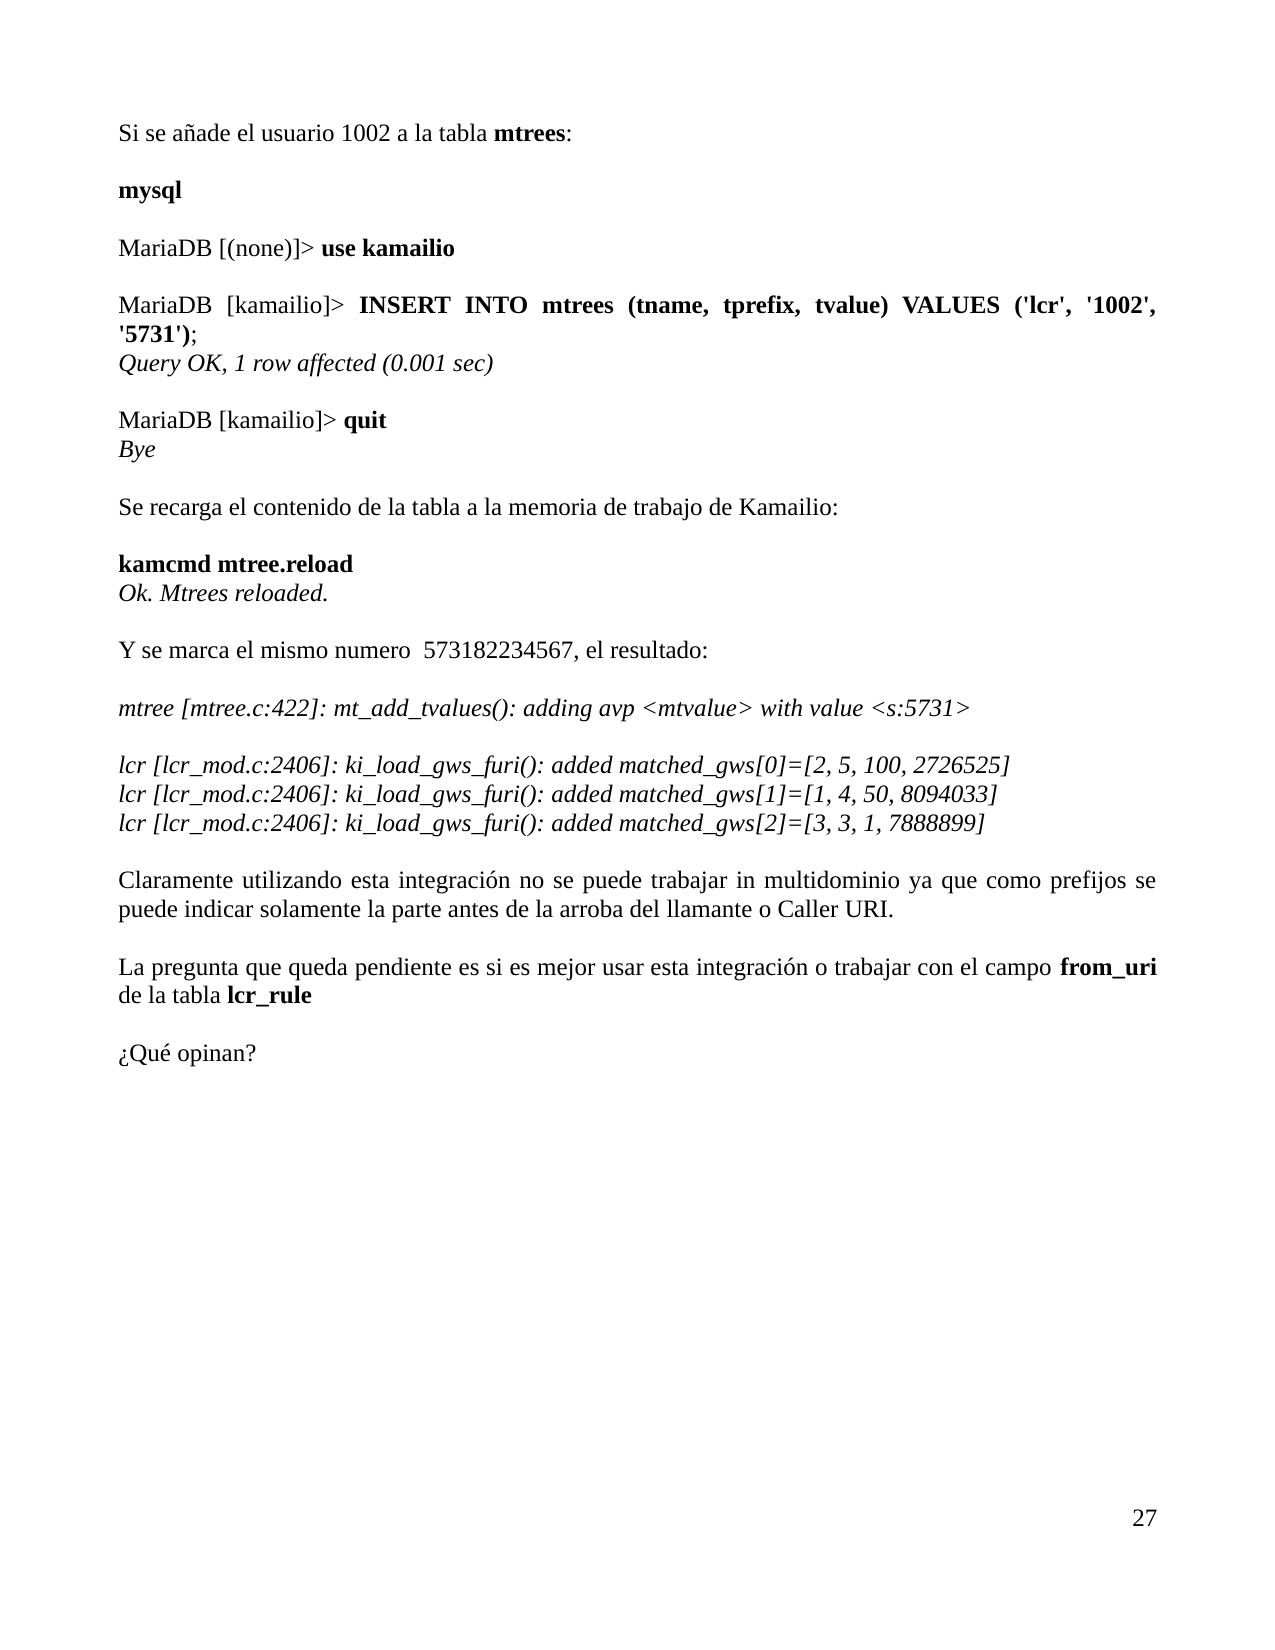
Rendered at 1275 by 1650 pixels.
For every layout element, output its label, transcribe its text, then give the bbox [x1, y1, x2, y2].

text mtree [mtree.c:422]: mt_add_tvalues(): adding avp <mtvalue> with value <s:5731> [118, 693, 1157, 722]
text lcr [lcr_mod.c:2406]: ki_load_gws_furi(): added matched_gws[2]=[3, 3, 1, 7888899] [118, 808, 1157, 837]
text lcr [lcr_mod.c:2406]: ki_load_gws_furi(): added matched_gws[0]=[2, 5, 100, 2726525] [118, 751, 1157, 779]
text Bye [118, 434, 1157, 463]
text lcr [lcr_mod.c:2406]: ki_load_gws_furi(): added matched_gws[1]=[1, 4, 50, 8094033] [118, 779, 1157, 808]
text Se recarga el contenido de la tabla a la memoria de trabajo de Kamailio: [118, 492, 1157, 521]
text MariaDB [(none)]> use kamailio [118, 233, 1157, 262]
text Ok. Mtrees reloaded. [118, 578, 1157, 607]
text kamcmd mtree.reload [118, 549, 1157, 578]
text Si se añade el usuario 1002 a la tabla mtrees: [118, 118, 1157, 147]
text Claramente utilizando esta integración no se puede trabajar in multidominio ya que como prefijos se puede indicar solamente la parte antes de la arroba del llamante o Caller URI. [118, 866, 1157, 923]
text Y se marca el mismo numero 573182234567, el resultado: [118, 636, 1157, 664]
text ¿Qué opinan? [118, 1038, 1157, 1067]
text MariaDB [kamailio]> quit [118, 406, 1157, 434]
text mysql [118, 176, 1157, 204]
text Query OK, 1 row affected (0.001 sec) [118, 348, 1157, 377]
text La pregunta que queda pendiente es si es mejor usar esta integración o trabajar con el campo from_uri de la tabla lcr_rule [118, 952, 1157, 1009]
text MariaDB [kamailio]> INSERT INTO mtrees (tname, tprefix, tvalue) VALUES ('lcr', '1002', '5731'); [118, 291, 1157, 348]
